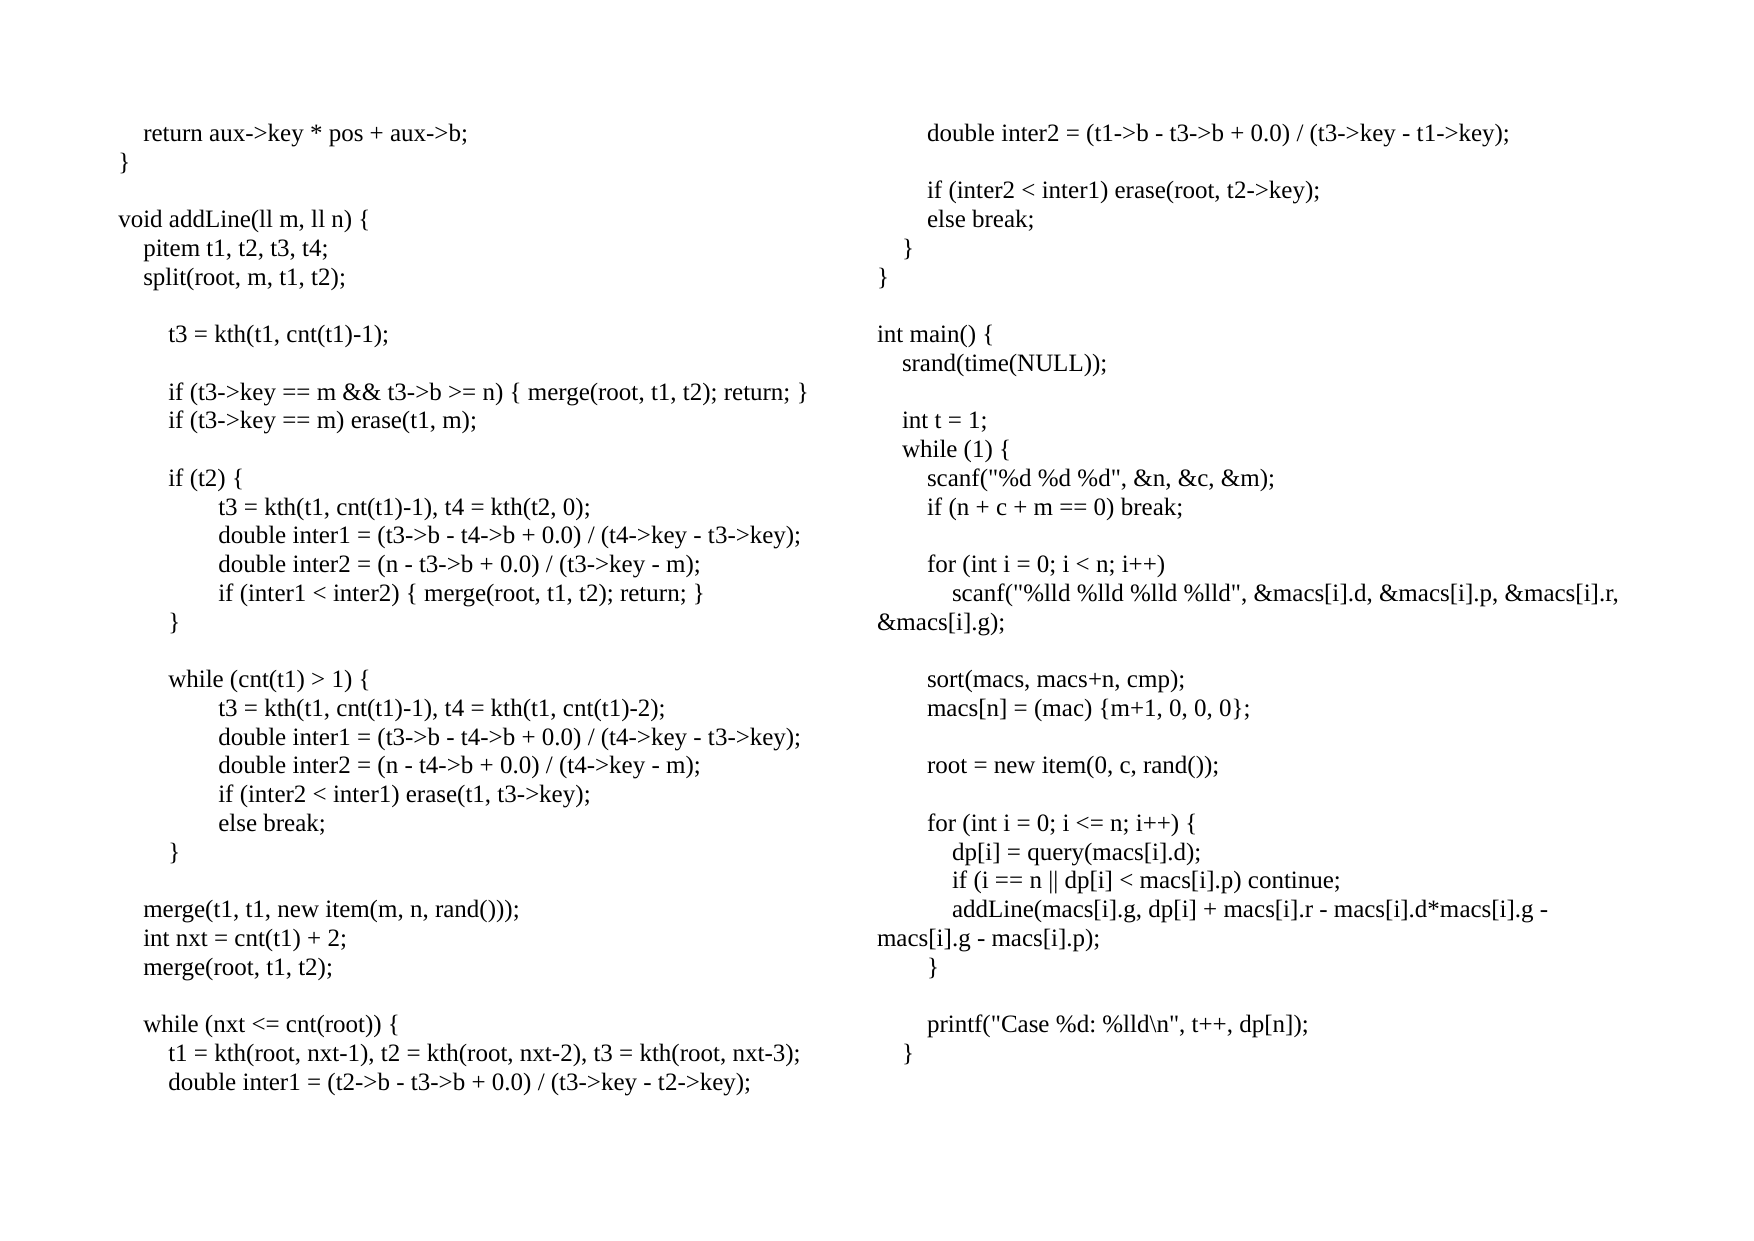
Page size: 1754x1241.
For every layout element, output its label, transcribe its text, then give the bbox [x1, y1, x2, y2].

text if (t3->key == m) erase(t1, m); [118, 406, 877, 434]
text int nxt = cnt(t1) + 2; [118, 923, 877, 952]
text } [877, 952, 1635, 981]
text merge(root, t1, t2); [118, 952, 877, 981]
text macs[n] = (mac) {m+1, 0, 0, 0}; [877, 693, 1635, 722]
text if (inter2 < inter1) erase(root, t2->key); [877, 176, 1635, 204]
text printf("Case %d: %lld\n", t++, dp[n]); [877, 1009, 1635, 1038]
text t1 = kth(root, nxt-1), t2 = kth(root, nxt-2), t3 = kth(root, nxt-3); [118, 1038, 877, 1067]
text pitem t1, t2, t3, t4; [118, 233, 877, 262]
text if (inter2 < inter1) erase(t1, t3->key); [118, 779, 877, 808]
text if (t2) { [118, 463, 877, 492]
text double inter1 = (t3->b - t4->b + 0.0) / (t4->key - t3->key); [118, 722, 877, 751]
text } [118, 147, 877, 176]
text double inter1 = (t2->b - t3->b + 0.0) / (t3->key - t2->key); [118, 1067, 877, 1096]
text t3 = kth(t1, cnt(t1)-1), t4 = kth(t1, cnt(t1)-2); [118, 693, 877, 722]
text void addLine(ll m, ll n) { [118, 204, 877, 233]
text } [877, 1038, 1635, 1067]
text while (nxt <= cnt(root)) { [118, 1009, 877, 1038]
text root = new item(0, c, rand()); [877, 751, 1635, 779]
text else break; [118, 808, 877, 837]
text double inter2 = (n - t3->b + 0.0) / (t3->key - m); [118, 549, 877, 578]
text } [877, 262, 1635, 291]
text return aux->key * pos + aux->b; [118, 118, 877, 147]
text double inter2 = (t1->b - t3->b + 0.0) / (t3->key - t1->key); [877, 118, 1635, 147]
text t3 = kth(t1, cnt(t1)-1), t4 = kth(t2, 0); [118, 492, 877, 521]
text for (int i = 0; i < n; i++) [877, 549, 1635, 578]
text dp[i] = query(macs[i].d); [877, 837, 1635, 866]
text while (cnt(t1) > 1) { [118, 664, 877, 693]
text if (n + c + m == 0) break; [877, 492, 1635, 521]
text double inter1 = (t3->b - t4->b + 0.0) / (t4->key - t3->key); [118, 521, 877, 549]
text sort(macs, macs+n, cmp); [877, 664, 1635, 693]
text } [118, 837, 877, 866]
text addLine(macs[i].g, dp[i] + macs[i].r - macs[i].d*macs[i].g - macs[i].g - macs[i].p); [877, 894, 1635, 952]
text for (int i = 0; i <= n; i++) { [877, 808, 1635, 837]
text } [118, 607, 877, 636]
text scanf("%d %d %d", &n, &c, &m); [877, 463, 1635, 492]
text srand(time(NULL)); [877, 348, 1635, 377]
text int main() { [877, 319, 1635, 348]
text merge(t1, t1, new item(m, n, rand())); [118, 894, 877, 923]
text else break; [877, 204, 1635, 233]
text t3 = kth(t1, cnt(t1)-1); [118, 319, 877, 348]
text } [877, 233, 1635, 262]
text if (i == n || dp[i] < macs[i].p) continue; [877, 866, 1635, 894]
text split(root, m, t1, t2); [118, 262, 877, 291]
text scanf("%lld %lld %lld %lld", &macs[i].d, &macs[i].p, &macs[i].r, &macs[i].g); [877, 578, 1635, 636]
text double inter2 = (n - t4->b + 0.0) / (t4->key - m); [118, 751, 877, 779]
text int t = 1; [877, 406, 1635, 434]
text if (inter1 < inter2) { merge(root, t1, t2); return; } [118, 578, 877, 607]
text if (t3->key == m && t3->b >= n) { merge(root, t1, t2); return; } [118, 377, 877, 406]
text while (1) { [877, 434, 1635, 463]
